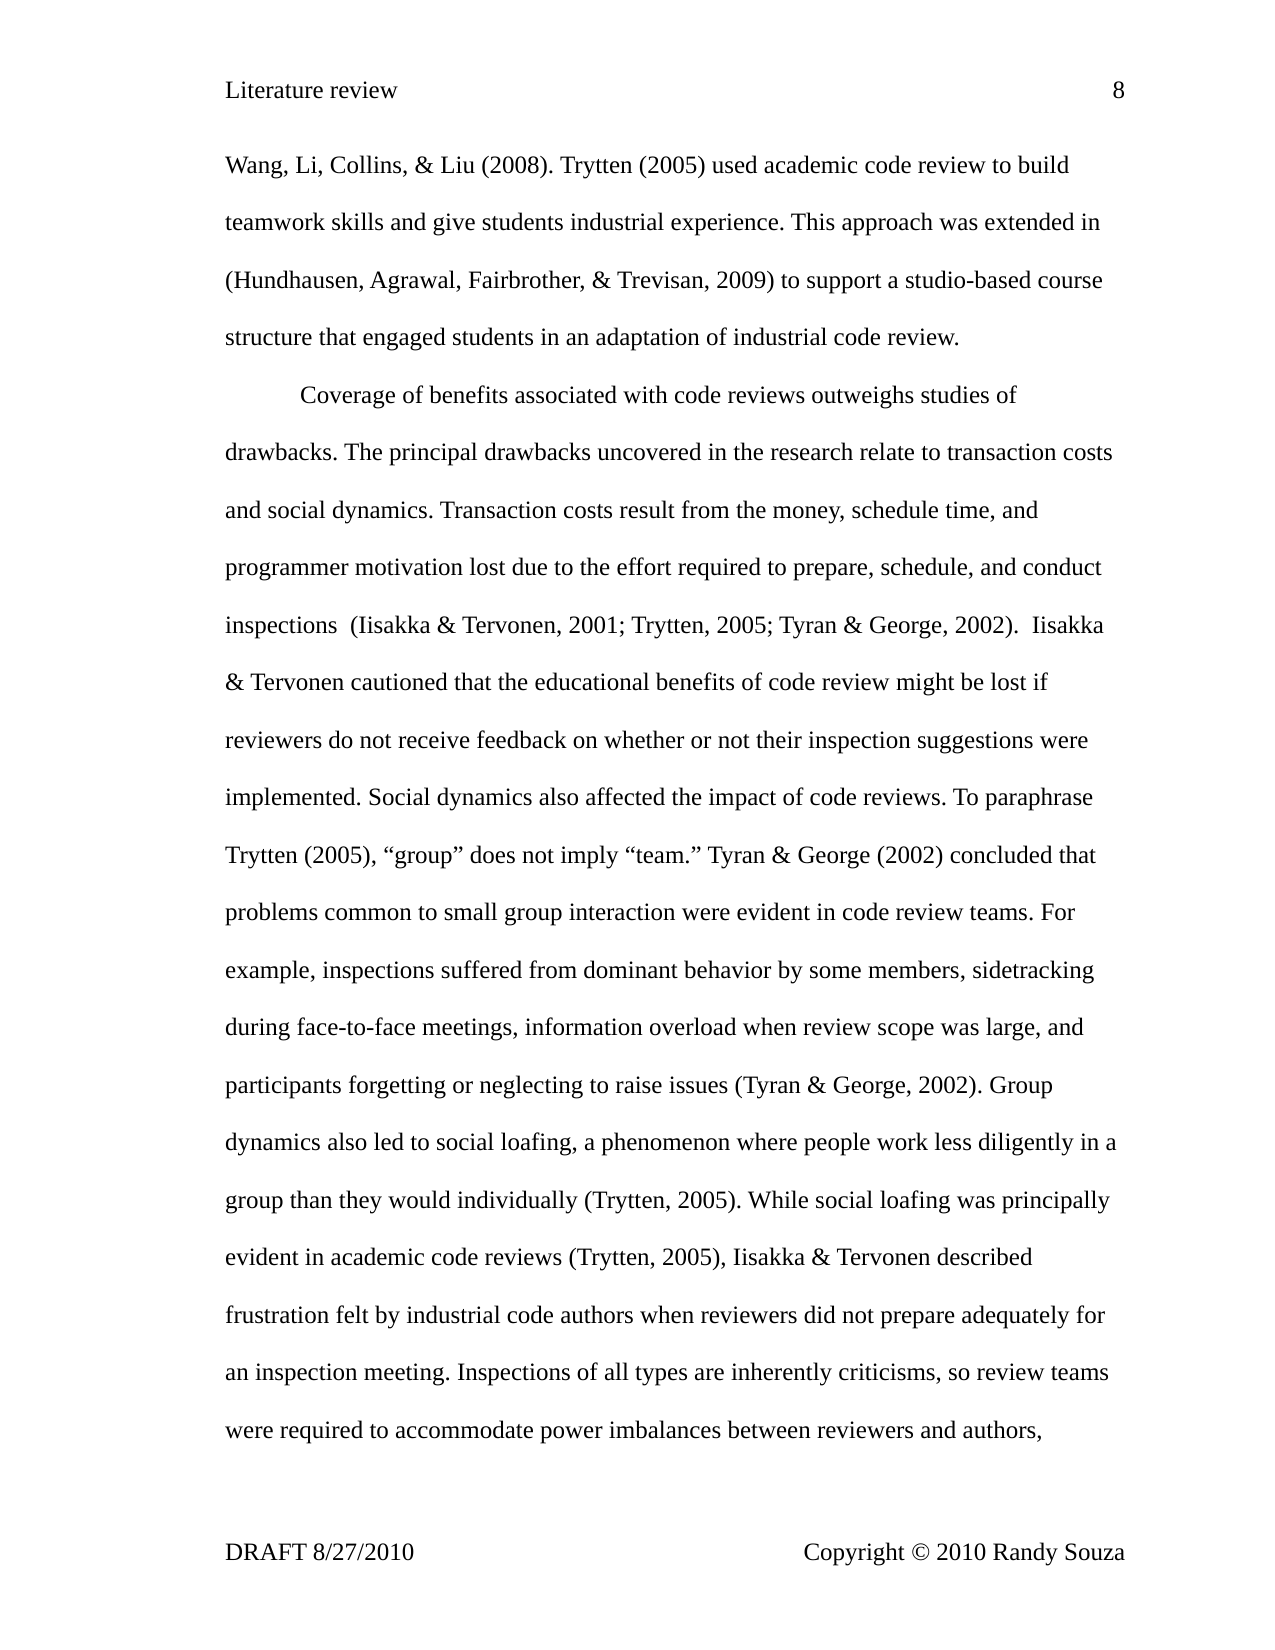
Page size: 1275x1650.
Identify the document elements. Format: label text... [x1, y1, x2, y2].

text Wang, Li, Collins, & Liu (2008). Trytten (2005) used academic code review to build teamwork skills and give students industrial experience. This approach was extended in (Hundhausen, Agrawal, Fairbrother, & Trevisan, 2009) to support a studio-based course structure that engaged students in an adaptation of industrial code review. [225, 150, 1125, 351]
text Coverage of benefits associated with code reviews outweighs studies of drawbacks. The principal drawbacks uncovered in the research relate to transaction costs and social dynamics. Transaction costs result from the money, schedule time, and programmer motivation lost due to the effort required to prepare, schedule, and conduct inspections (Iisakka & Tervonen, 2001; Trytten, 2005; Tyran & George, 2002). Iisakka & Tervonen cautioned that the educational benefits of code review might be lost if reviewers do not receive feedback on whether or not their inspection suggestions were implemented. Social dynamics also affected the impact of code reviews. To paraphrase Trytten (2005), “group” does not imply “team.” Tyran & George (2002) concluded that problems common to small group interaction were evident in code review teams. For example, inspections suffered from dominant behavior by some members, sidetracking during face-to-face meetings, information overload when review scope was large, and participants forgetting or neglecting to raise issues (Tyran & George, 2002). Group dynamics also led to social loafing, a phenomenon where people work less diligently in a group than they would individually (Trytten, 2005). While social loafing was principally evident in academic code reviews (Trytten, 2005), Iisakka & Tervonen described frustration felt by industrial code authors when reviewers did not prepare adequately for an inspection meeting. Inspections of all types are inherently criticisms, so review teams were required to accommodate power imbalances between reviewers and authors, [225, 380, 1125, 1444]
